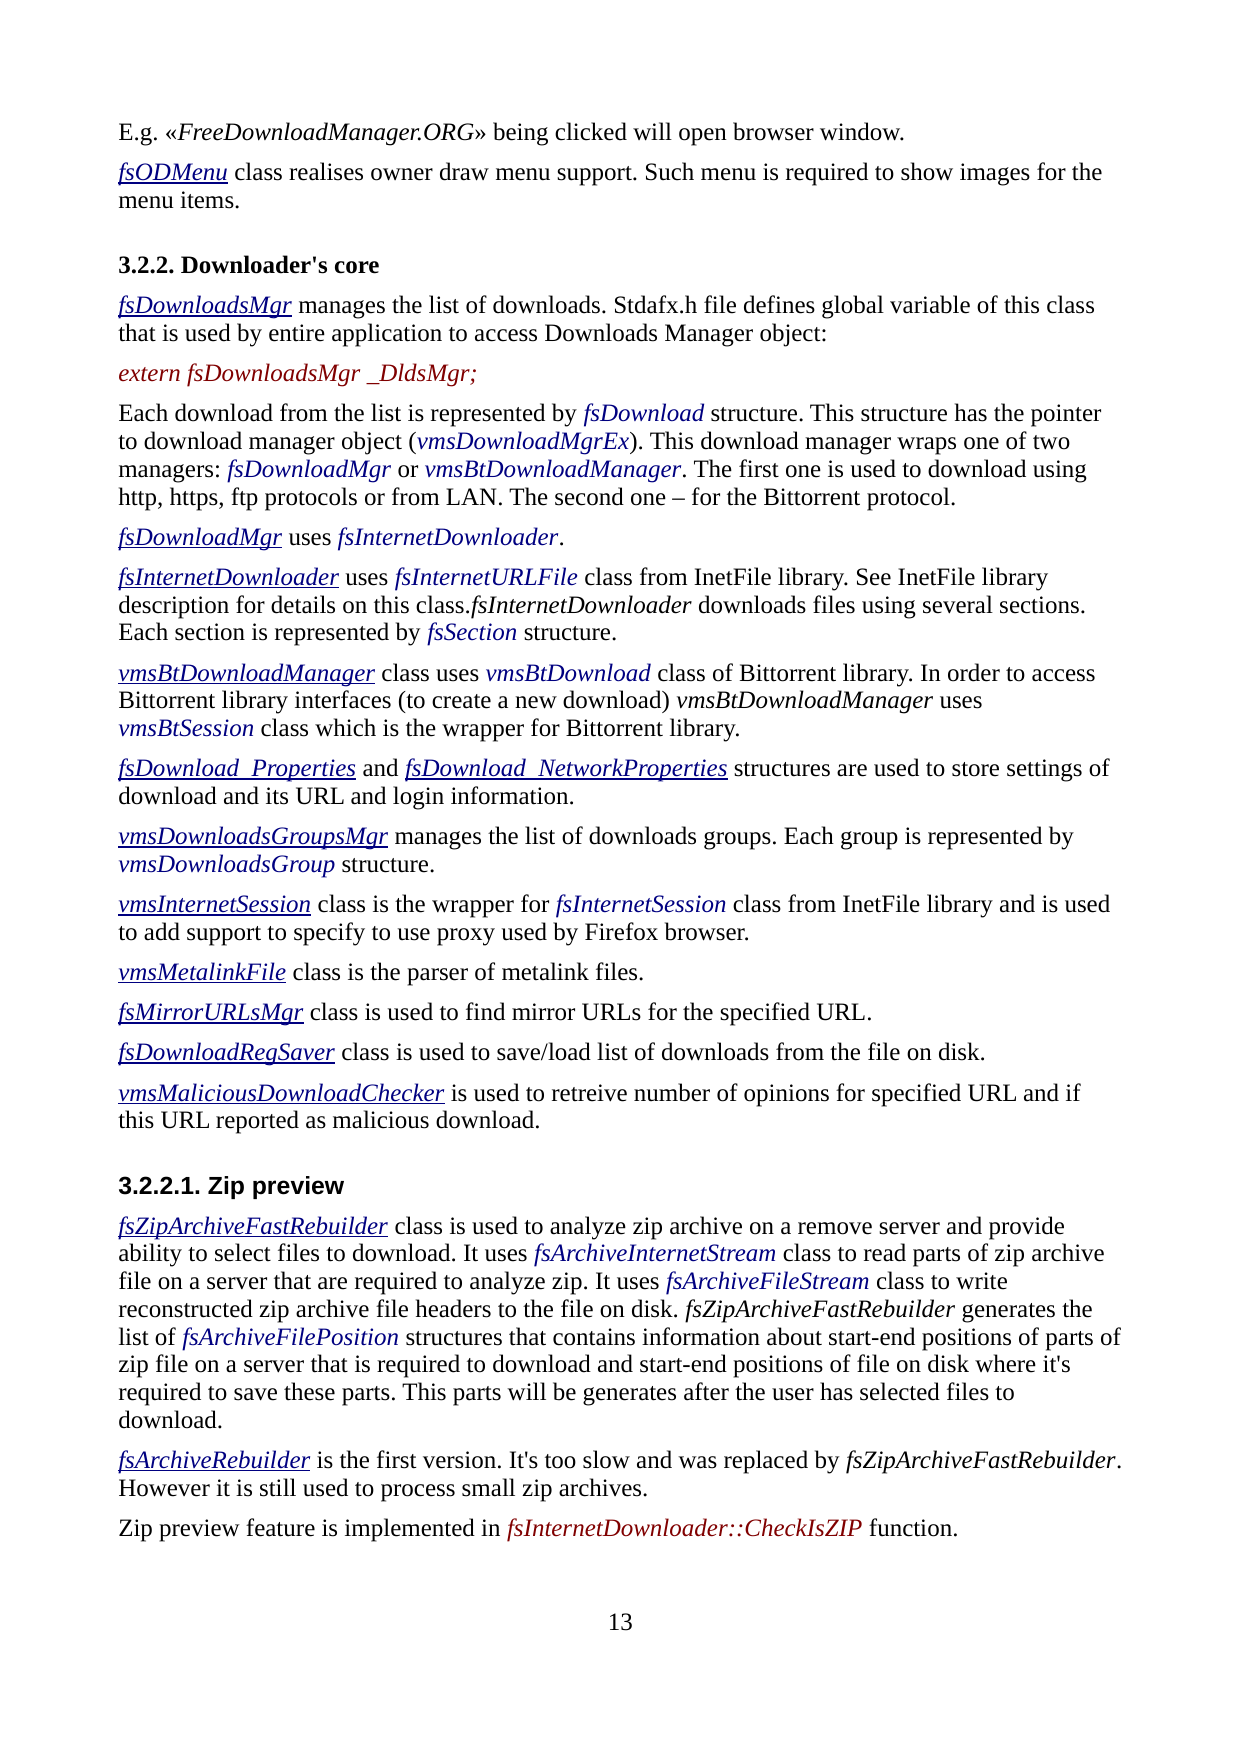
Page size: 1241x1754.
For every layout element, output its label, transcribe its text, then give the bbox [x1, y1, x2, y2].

text fsZipArchiveFastRebuilder class is used to analyze zip archive on a remove server and provide ability to select files to download. It uses fsArchiveInternetStream class to read parts of zip archive file on a server that are required to analyze zip. It uses fsArchiveFileStream class to write reconstructed zip archive file headers to the file on disk. fsZipArchiveFastRebuilder generates the list of fsArchiveFilePosition structures that contains information about start-end positions of parts of zip file on a server that is required to download and start-end positions of file on disk where it's required to save these parts. This parts will be generates after the user has selected files to download. [118, 1212, 1122, 1433]
text fsInternetDownloader uses fsInternetURLFile class from InetFile library. See InetFile library description for details on this class.fsInternetDownloader downloads files using several sections. Each section is represented by fsSection structure. [118, 563, 1122, 646]
text vmsDownloadsGroupsMgr manages the list of downloads groups. Each group is represented by vmsDownloadsGroup structure. [118, 822, 1122, 878]
text fsMirrorURLsMgr class is used to find mirror URLs for the specified URL. [118, 998, 1122, 1026]
text fsDownloadMgr uses fsInternetDownloader. [118, 523, 1122, 551]
text fsArchiveRebuilder is the first version. It's too slow and was replaced by fsZipArchiveFastRebuilder. However it is still used to process small zip archives. [118, 1446, 1122, 1501]
text E.g. «FreeDownloadManager.ORG» being clicked will open browser window. [118, 118, 1122, 146]
text fsDownloadRegSaver class is used to save/load list of downloads from the file on disk. [118, 1038, 1122, 1066]
text Zip preview feature is implemented in fsInternetDownloader::CheckIsZIP function. [118, 1514, 1122, 1542]
text vmsMaliciousDownloadChecker is used to retreive number of opinions for specified URL and if this URL reported as malicious download. [118, 1079, 1122, 1134]
text vmsInternetSession class is the wrapper for fsInternetSession class from InetFile library and is used to add support to specify to use proxy used by Firefox browser. [118, 890, 1122, 946]
text fsDownloadsMgr manages the list of downloads. Stdafx.h file defines global variable of this class that is used by entire application to access Downloads Manager object: [118, 291, 1122, 347]
text extern fsDownloadsMgr _DldsMgr; [118, 359, 1122, 387]
text Each download from the list is represented by fsDownload structure. This structure has the pointer to download manager object (vmsDownloadMgrEx). This download manager wraps one of two managers: fsDownloadMgr or vmsBtDownloadManager. The first one is used to download using http, https, ftp protocols or from LAN. The second one – for the Bittorrent protocol. [118, 399, 1122, 510]
text fsDownload_Properties and fsDownload_NetworkProperties structures are used to store settings of download and its URL and login information. [118, 754, 1122, 810]
text fsODMenu class realises owner draw menu support. Such menu is required to show images for the menu items. [118, 158, 1122, 214]
text vmsBtDownloadManager class uses vmsBtDownload class of Bittorrent library. In order to access Bittorrent library interfaces (to create a new download) vmsBtDownloadManager uses vmsBtSession class which is the wrapper for Bittorrent library. [118, 659, 1122, 742]
text vmsMetalinkFile class is the parser of metalink files. [118, 958, 1122, 986]
subtitle 3.2.2.1. Zip preview [118, 1172, 1122, 1199]
subtitle 3.2.2. Downloader's core [118, 251, 1122, 279]
